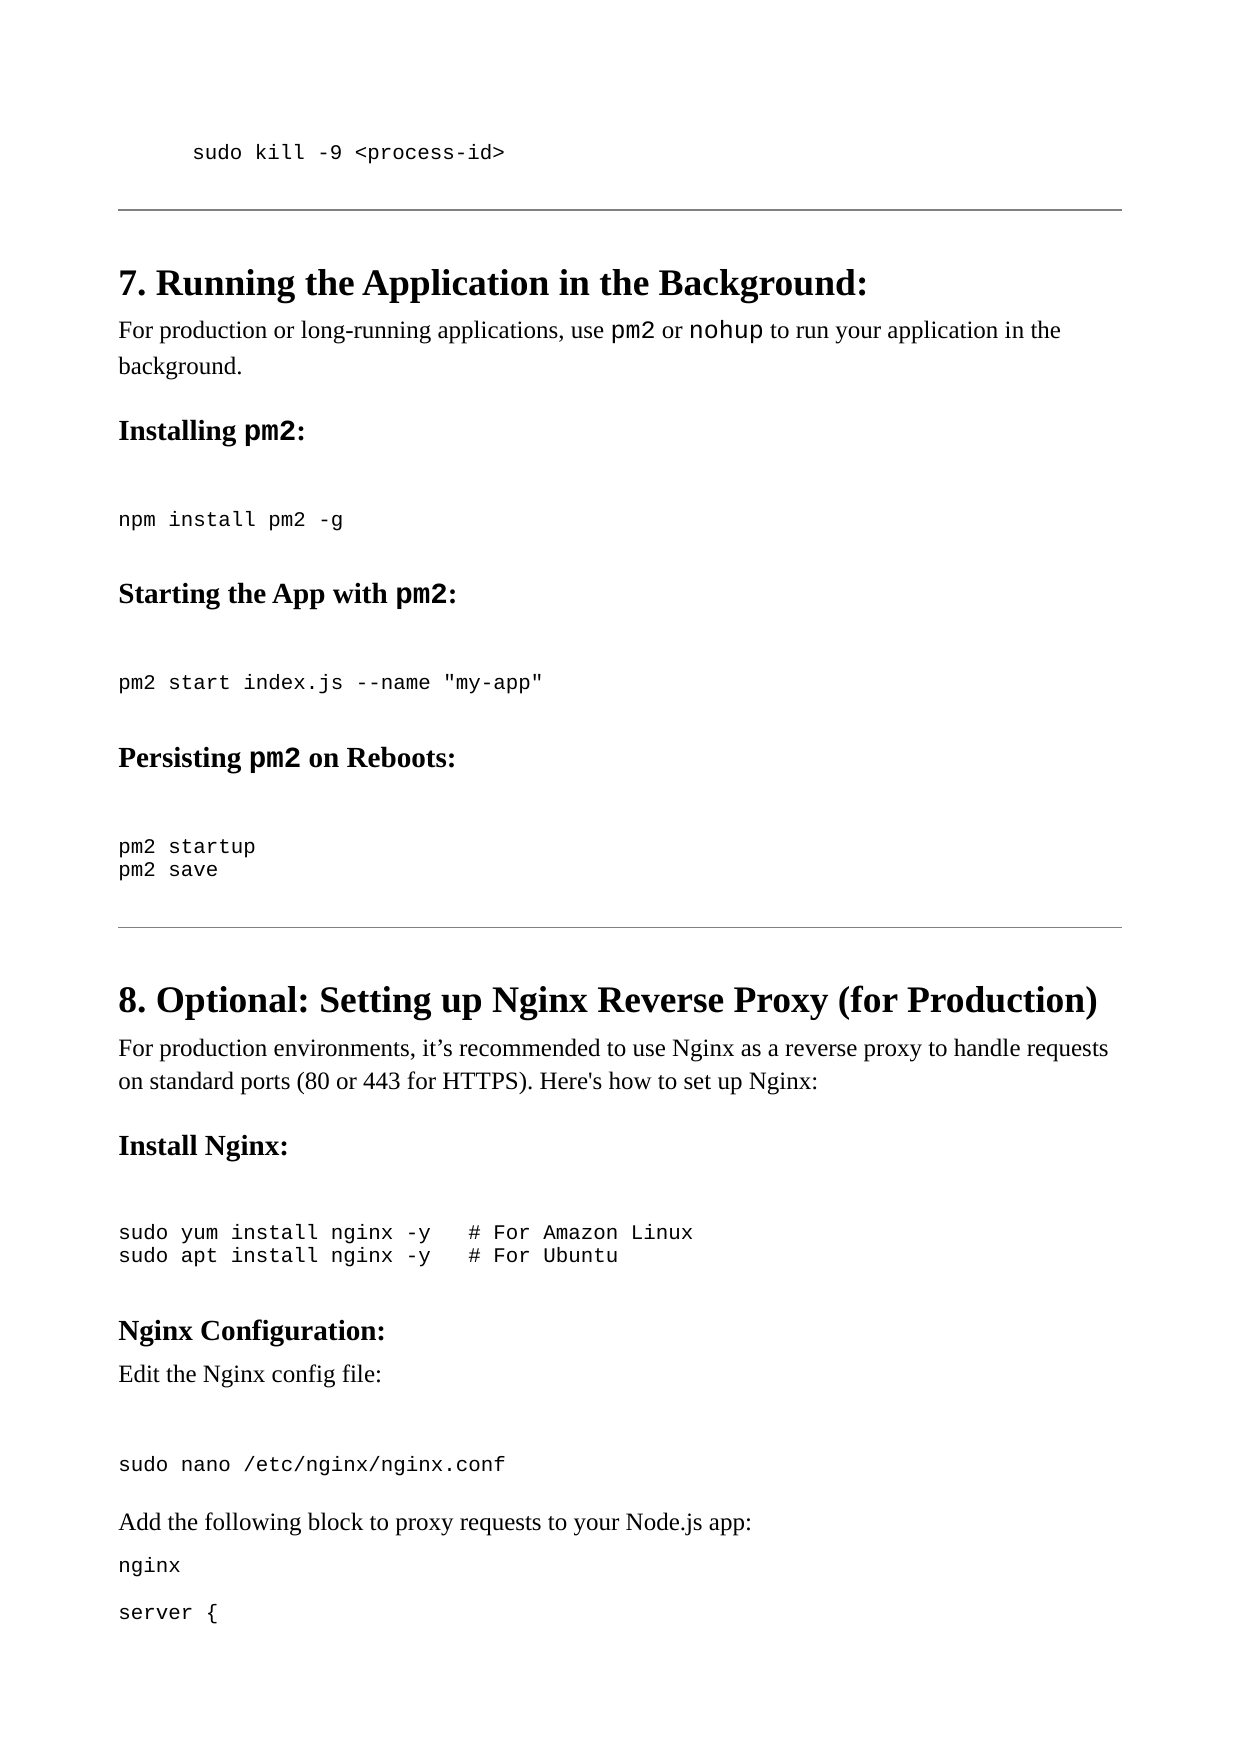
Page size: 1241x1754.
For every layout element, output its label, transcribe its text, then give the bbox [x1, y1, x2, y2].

text sudo apt install nginx -y # For Ubuntu [118, 1246, 1122, 1269]
subtitle Starting the App with pm2: [118, 576, 1122, 612]
subtitle Installing pm2: [118, 413, 1122, 449]
text Edit the Nginx config file: [118, 1359, 1122, 1388]
subtitle Install Nginx: [118, 1128, 1122, 1162]
text For production or long-running applications, use pm2 or nohup to run your application in the background. [118, 316, 1122, 379]
text For production environments, it’s recommended to use Nginx as a reverse proxy to handle requests on standard ports (80 or 443 for HTTPS). Here's how to set up Nginx: [118, 1033, 1122, 1095]
text server { [118, 1602, 1122, 1626]
text pm2 start index.js --name "my-app" [118, 672, 1122, 696]
text pm2 startup [118, 836, 1122, 859]
subtitle Nginx Configuration: [118, 1313, 1122, 1347]
subtitle 8. Optional: Setting up Nginx Reverse Proxy (for Production) [118, 978, 1122, 1021]
text npm install pm2 -g [118, 509, 1122, 532]
list sudo kill -9 <process-id> [162, 142, 1122, 165]
subtitle Persisting pm2 on Reboots: [118, 740, 1122, 776]
text pm2 save [118, 859, 1122, 883]
subtitle 7. Running the Application in the Background: [118, 260, 1122, 303]
text sudo nano /etc/nginx/nginx.conf [118, 1454, 1122, 1478]
text Add the following block to proxy requests to your Node.js app: [118, 1507, 1122, 1536]
text sudo yum install nginx -y # For Amazon Linux [118, 1222, 1122, 1246]
text nginx [118, 1555, 1122, 1578]
